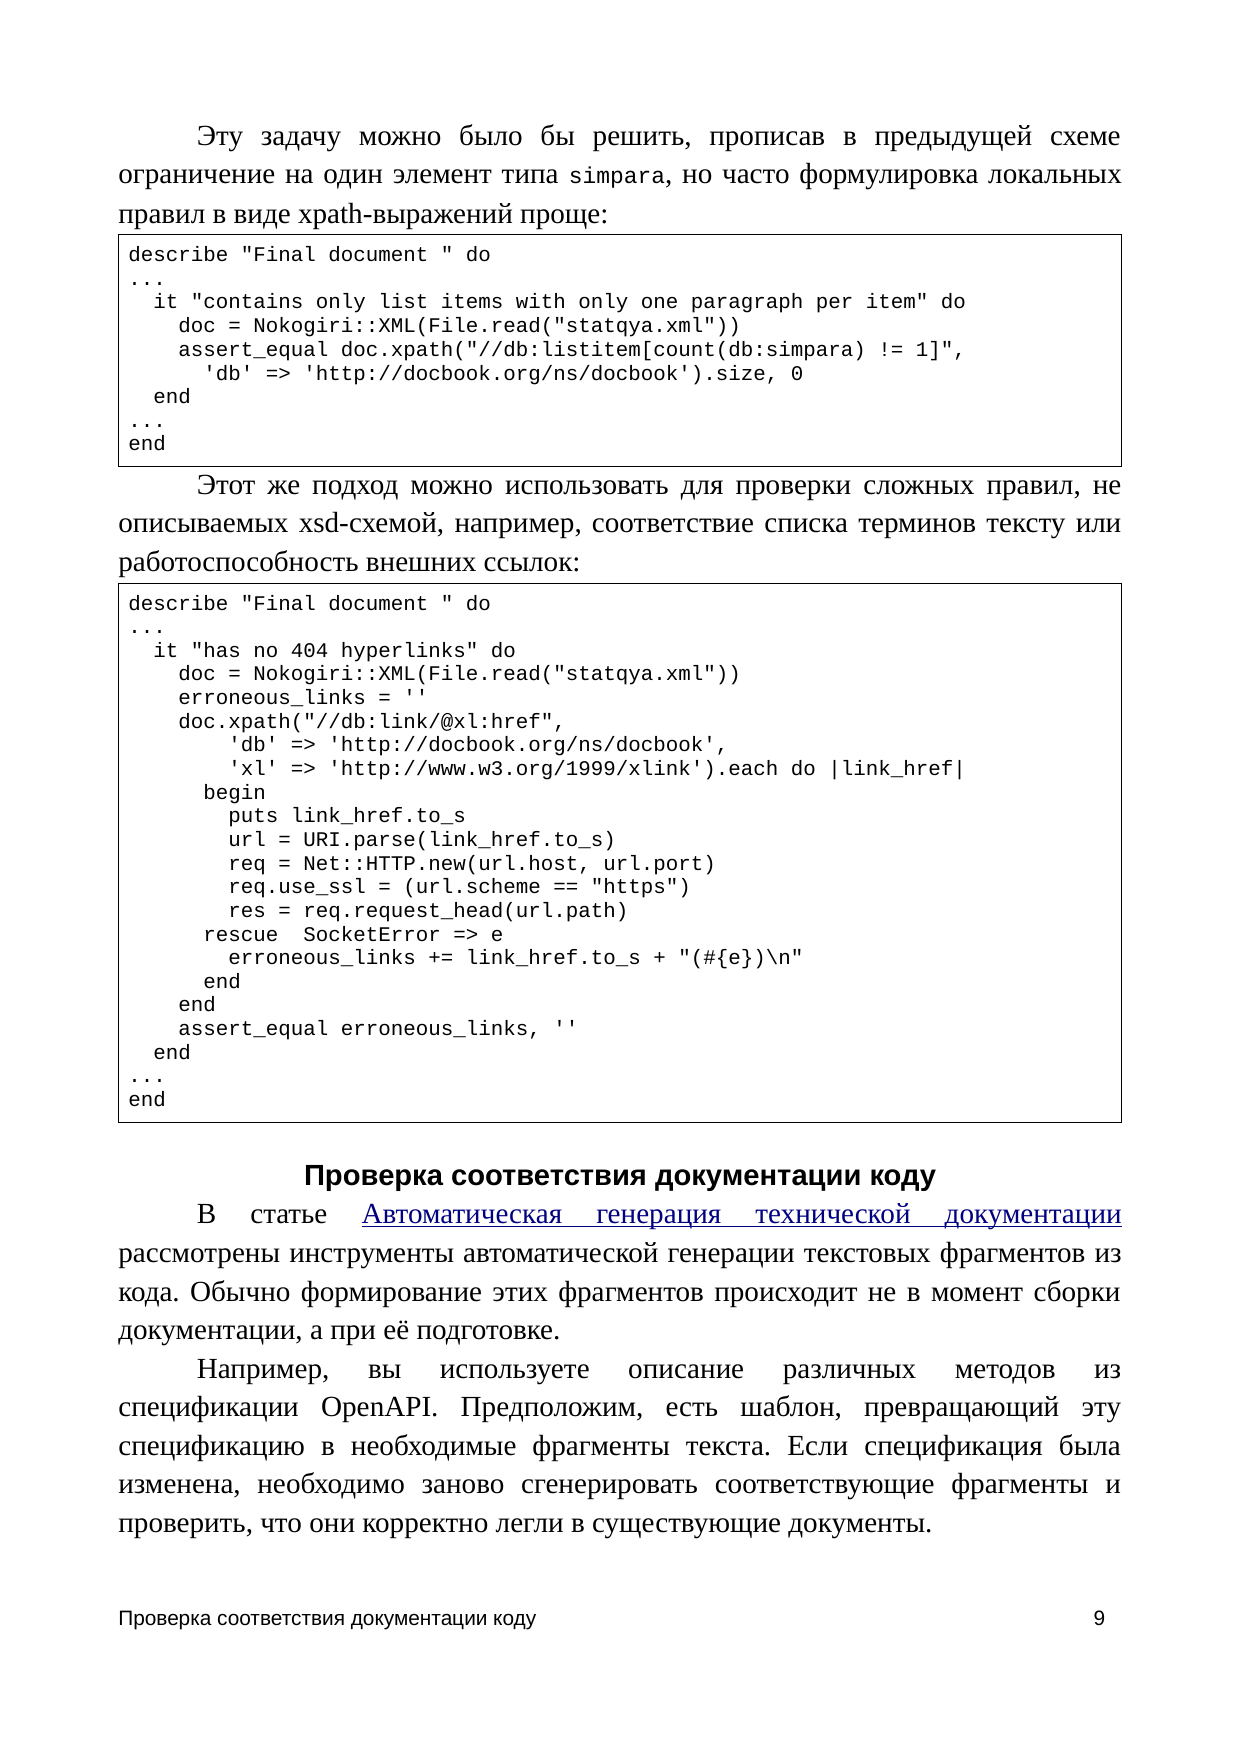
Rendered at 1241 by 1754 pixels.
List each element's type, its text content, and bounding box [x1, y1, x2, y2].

text Этот же подход можно использовать для проверки сложных правил, не описываемых xsd-схемой, например, соответствие списка терминов тексту или работоспособность внешних ссылок: [118, 467, 1122, 578]
list describe "Final document " do ... it "has no 404 hyperlinks" do doc = Nokogiri::XML(File.read("statqya.xml")) erroneous_links = '' doc.xpath("//db:link/@xl:href", 'db' => 'http://docbook.org/ns/docbook', 'xl' => 'http://www.w3.org/1999/xlink').each do |link_href| begin puts link_href.to_s url = URI.parse(link_href.to_s) req = Net::HTTP.new(url.host, url.port) req.use_ssl = (url.scheme == "https") res = req.request_head(url.path) rescue SocketError => e erroneous_links += link_href.to_s + "(#{e})\n" end end assert_equal erroneous_links, '' end ... end [119, 584, 1121, 1122]
list describe "Final document " do ... it "contains only list items with only one paragraph per item" do doc = Nokogiri::XML(File.read("statqya.xml")) assert_equal doc.xpath("//db:listitem[count(db:simpara) != 1]", 'db' => 'http://docbook.org/ns/docbook').size, 0 end ... end [119, 235, 1121, 466]
text Эту задачу можно было бы решить, прописав в предыдущей схеме ограничение на один элемент типа simpara, но часто формулировка локальных правил в виде xpath-выражений проще: [118, 118, 1122, 229]
text Например, вы используете описание различных методов из спецификации OpenAPI. Предположим, есть шаблон, превращающий эту спецификацию в необходимые фрагменты текста. Если спецификация была изменена, необходимо заново сгенерировать соответствующие фрагменты и проверить, что они корректно легли в существующие документы. [118, 1351, 1122, 1538]
text В статье Автоматическая генерация технической документации рассмотрены инструменты автоматической генерации текстовых фрагментов из кода. Обычно формирование этих фрагментов происходит не в момент сборки документации, а при её подготовке. [118, 1197, 1122, 1346]
subtitle Проверка соответствия документации коду [197, 1158, 1043, 1192]
